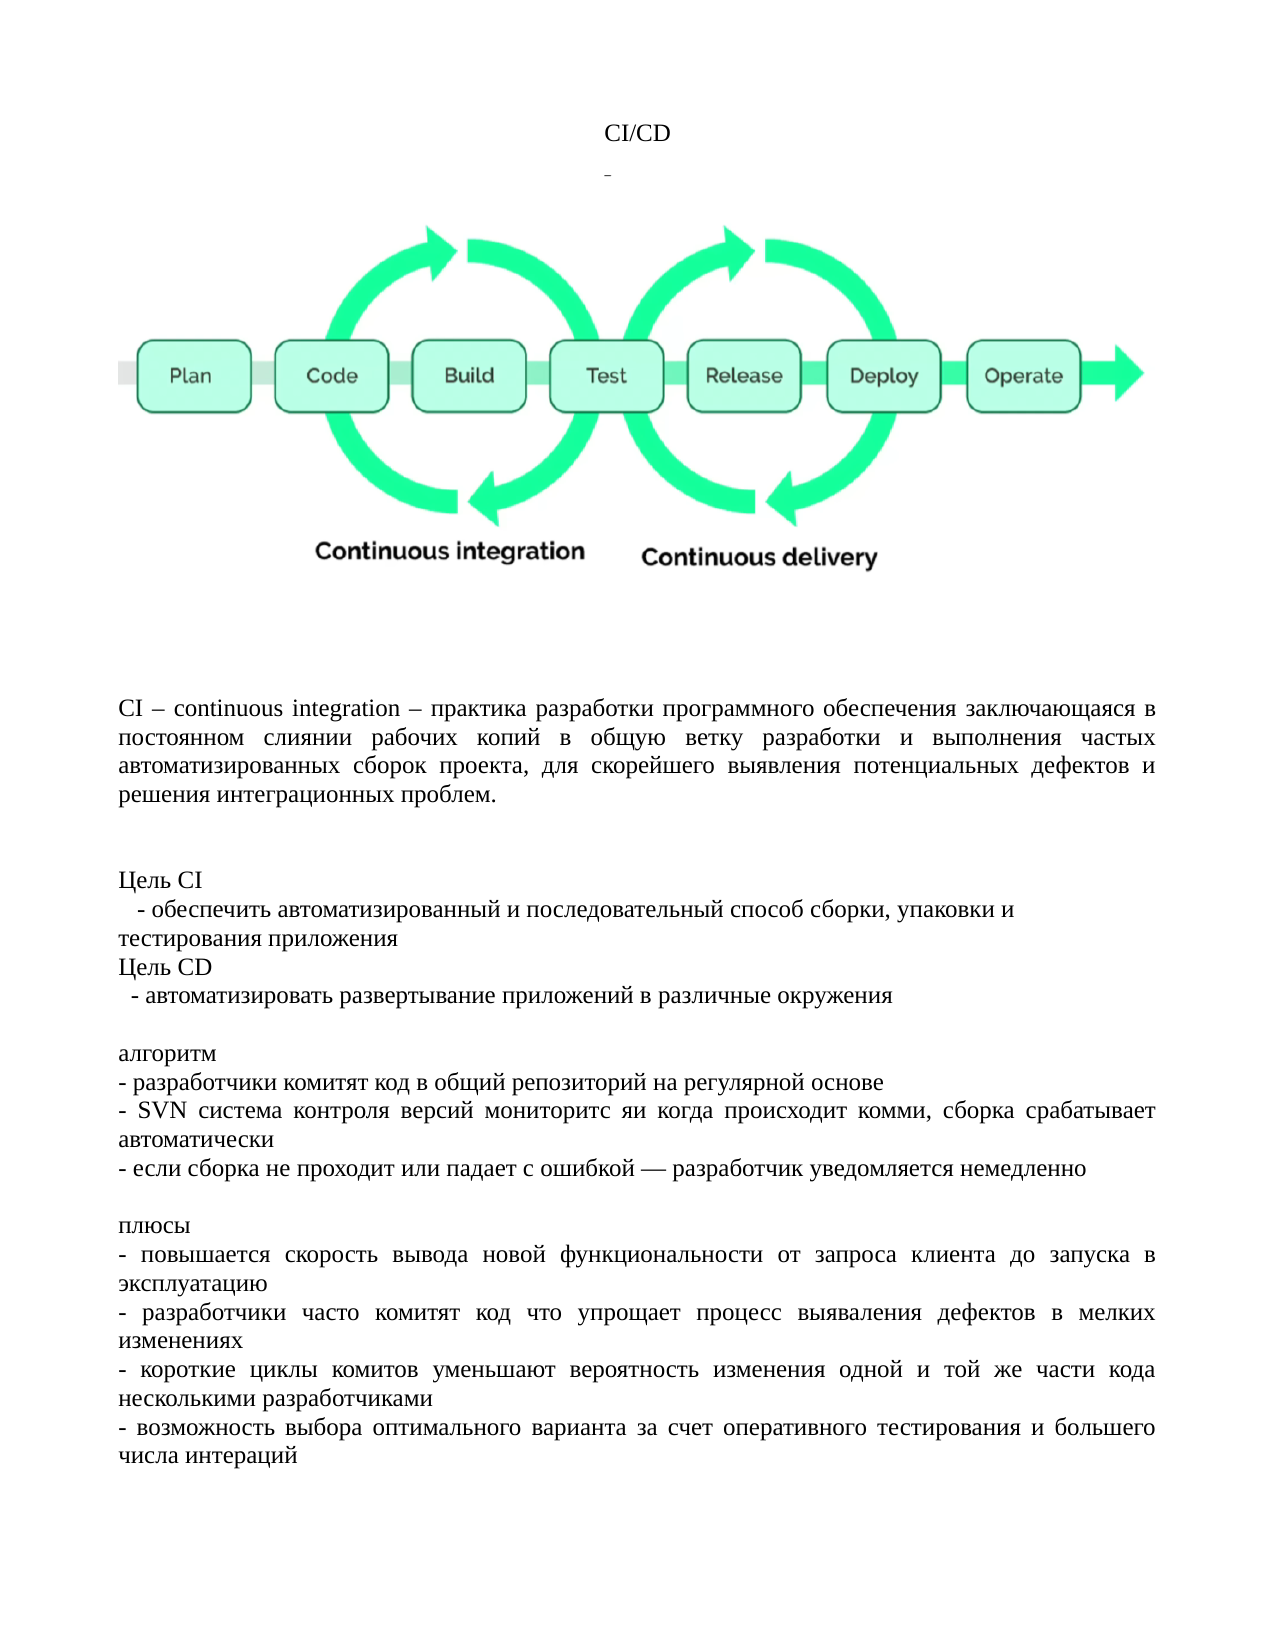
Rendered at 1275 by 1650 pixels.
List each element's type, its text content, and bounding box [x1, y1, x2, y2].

text алгоритм [118, 1038, 1157, 1067]
text - короткие циклы комитов уменьшают вероятность изменения одной и той же части кода несколькими разработчиками [118, 1354, 1157, 1412]
text - повышается скорость вывода новой функциональности от запроса клиента до запуска в эксплуатацию [118, 1239, 1157, 1297]
picture [118, 175, 1157, 607]
text - если сборка не проходит или падает с ошибкой — разработчик уведомляется немедленно [118, 1153, 1157, 1182]
text - SVN система контроля версий мониторитс яи когда происходит комми, сборка срабатывает автоматически [118, 1095, 1157, 1153]
text плюсы [118, 1210, 1157, 1239]
text - возможность выбора оптимального варианта за счет оперативного тестирования и большего числа интераций [118, 1412, 1157, 1469]
text - разработчики комитят код в общий репозиторий на регулярной основе [118, 1067, 1157, 1095]
text CI – continuous integration – практика разработки программного обеспечения заключающаяся в постоянном слиянии рабочих копий в общую ветку разработки и выполнения частых автоматизированных сборок проекта, для скорейшего выявления потенциальных дефектов и решения интеграционных проблем. [118, 693, 1157, 808]
text - разработчики часто комитят код что упрощает процесс выяваления дефектов в мелких изменениях [118, 1297, 1157, 1354]
text Цель CI - обеспечить автоматизированный и последовательный способ сборки, упаковки и тестирования приложения Цель CD - автоматизировать развертывание приложений в различные окружения [118, 865, 1157, 1009]
text CI/CD [118, 118, 1157, 147]
